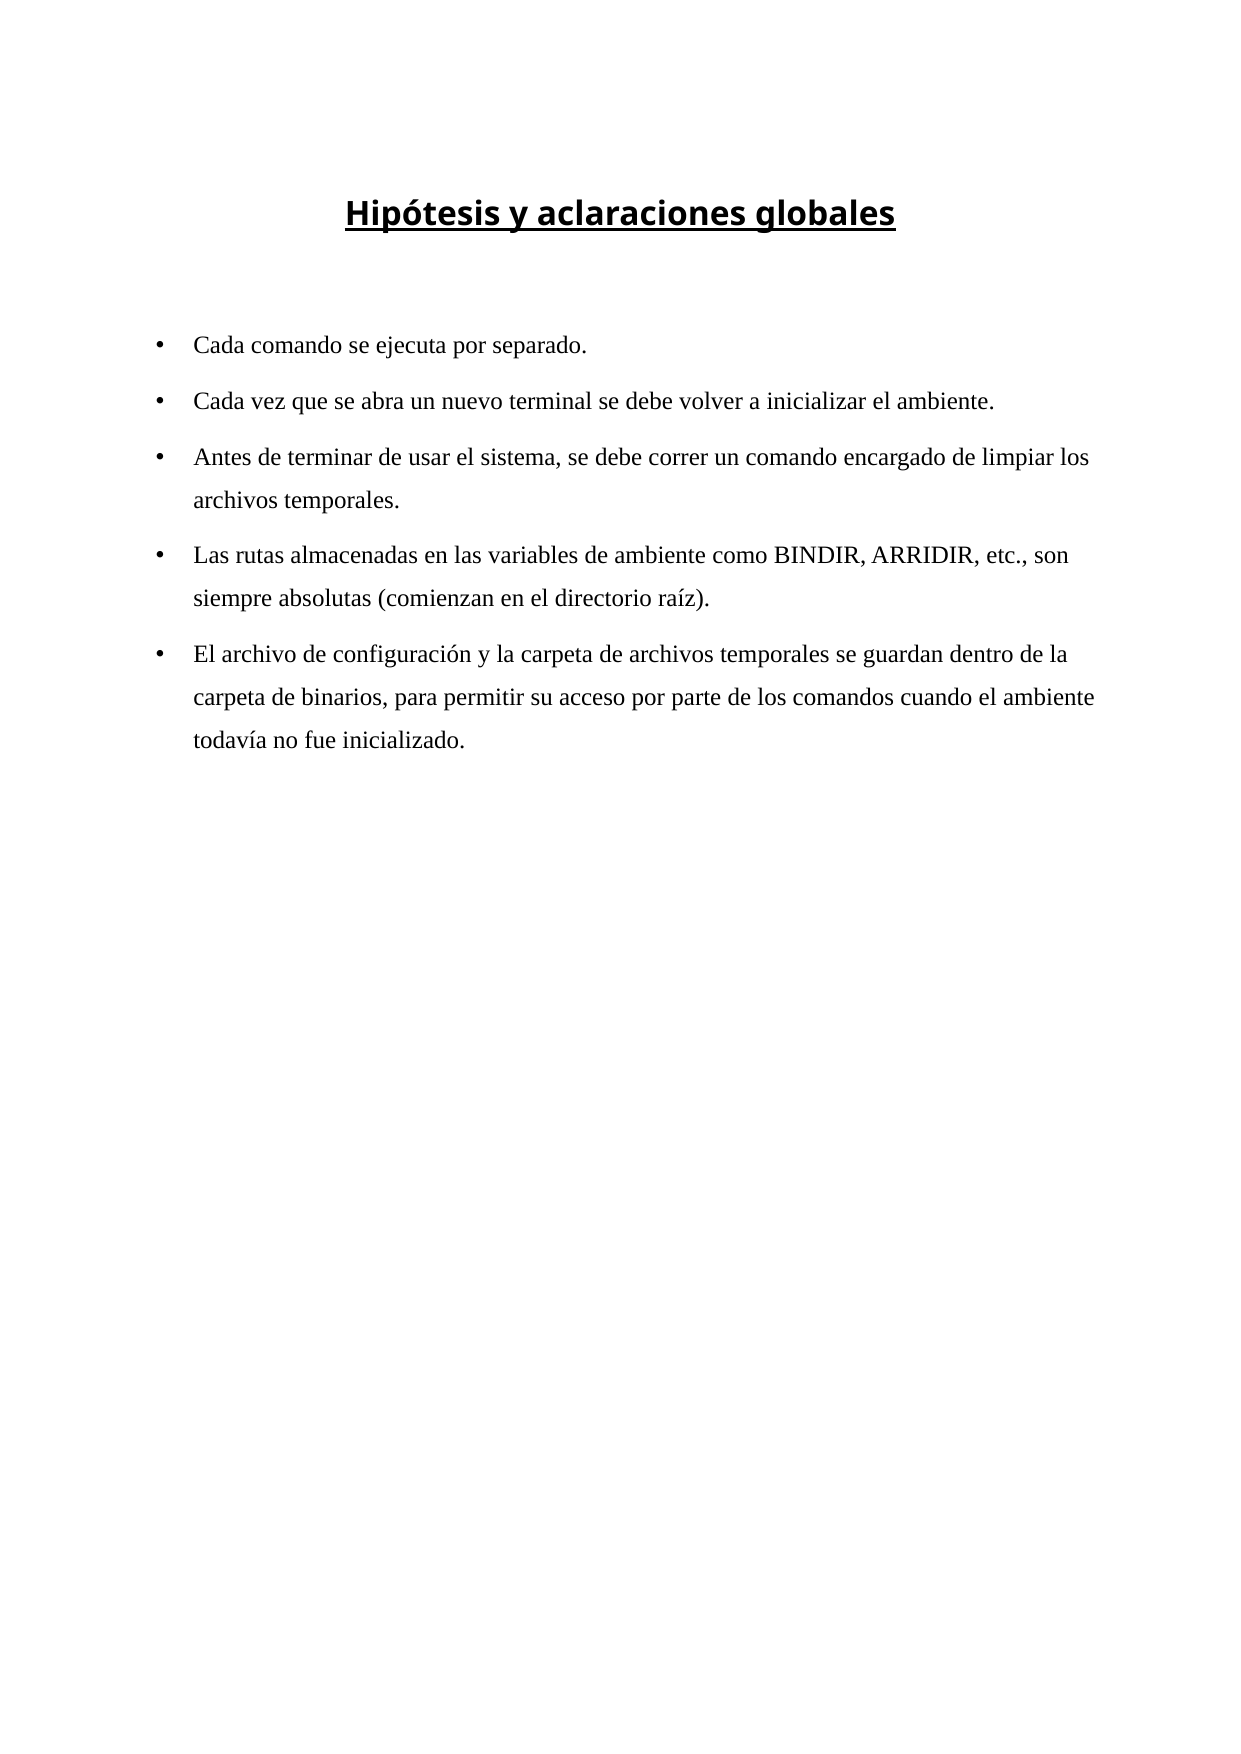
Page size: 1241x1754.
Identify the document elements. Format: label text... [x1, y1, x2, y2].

list El archivo de configuración y la carpeta de archivos temporales se guardan dentro de la carpeta de binarios, para permitir su acceso por parte de los comandos cuando el ambiente todavía no fue inicializado. [156, 639, 1122, 754]
list Las rutas almacenadas en las variables de ambiente como BINDIR, ARRIDIR, etc., son siempre absolutas (comienzan en el directorio raíz). [156, 540, 1122, 612]
list Cada vez que se abra un nuevo terminal se debe volver a inicializar el ambiente. [156, 386, 1122, 415]
subtitle Hipótesis y aclaraciones globales [118, 190, 1122, 235]
list Cada comando se ejecuta por separado. [156, 330, 1122, 359]
list Antes de terminar de usar el sistema, se debe correr un comando encargado de limpiar los archivos temporales. [156, 442, 1122, 513]
